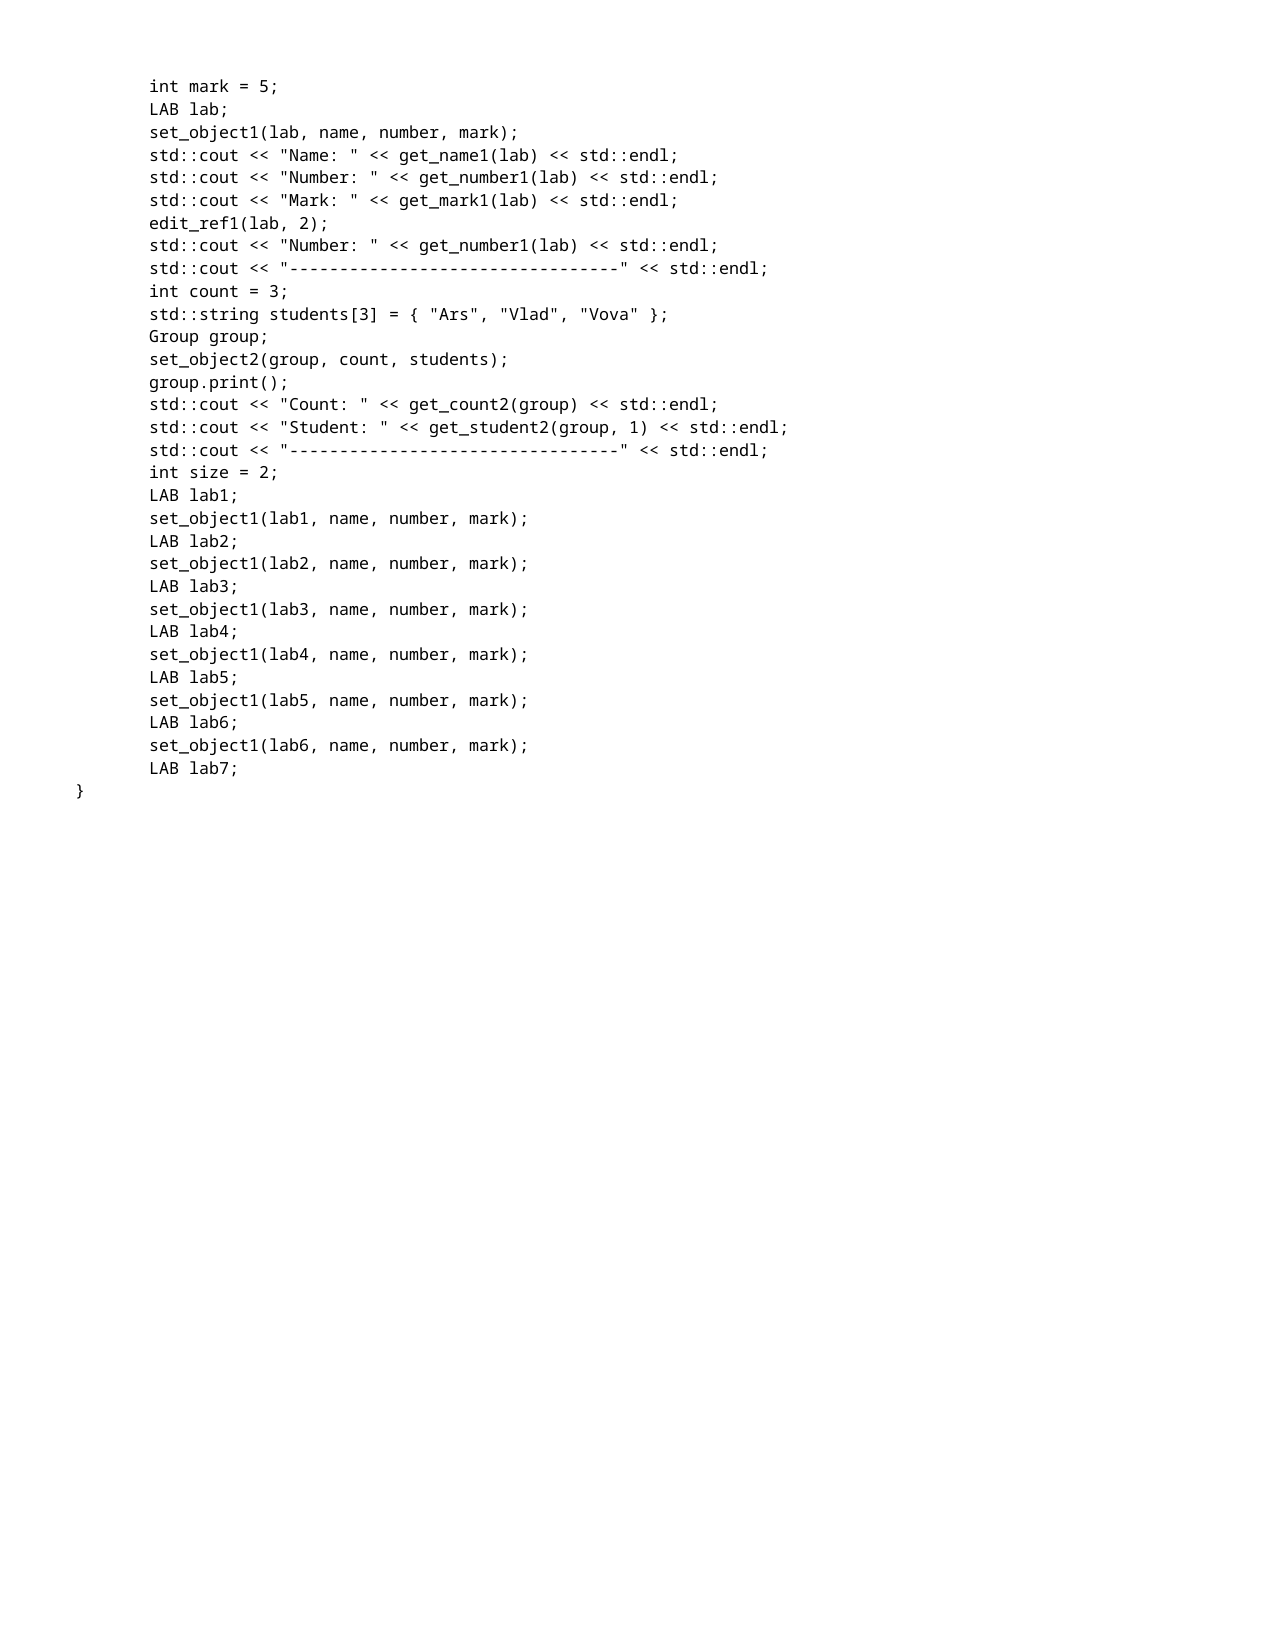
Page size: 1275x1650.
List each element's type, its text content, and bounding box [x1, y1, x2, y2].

text int size = 2; [75, 461, 1200, 484]
text Group group; [75, 325, 1200, 347]
text set_object1(lab5, name, number, mark); [75, 688, 1200, 711]
text set_object2(group, count, students); [75, 347, 1200, 370]
text LAB lab4; [75, 620, 1200, 643]
text set_object1(lab1, name, number, mark); [75, 506, 1200, 529]
text set_object1(lab3, name, number, mark); [75, 597, 1200, 620]
text std::cout << "Number: " << get_number1(lab) << std::endl; [75, 234, 1200, 257]
text std::cout << "Student: " << get_student2(group, 1) << std::endl; [75, 416, 1200, 438]
text set_object1(lab, name, number, mark); [75, 120, 1200, 143]
text std::cout << "Number: " << get_number1(lab) << std::endl; [75, 166, 1200, 188]
text std::cout << "---------------------------------" << std::endl; [75, 257, 1200, 279]
text LAB lab3; [75, 574, 1200, 597]
text set_object1(lab2, name, number, mark); [75, 552, 1200, 574]
text std::cout << "Mark: " << get_mark1(lab) << std::endl; [75, 188, 1200, 211]
text std::cout << "Count: " << get_count2(group) << std::endl; [75, 393, 1200, 416]
text LAB lab2; [75, 529, 1200, 552]
text LAB lab; [75, 98, 1200, 120]
text std::cout << "Name: " << get_name1(lab) << std::endl; [75, 143, 1200, 166]
text edit_ref1(lab, 2); [75, 211, 1200, 234]
text LAB lab5; [75, 665, 1200, 688]
text group.print(); [75, 370, 1200, 393]
text LAB lab6; [75, 711, 1200, 733]
text } [75, 779, 1200, 802]
text LAB lab1; [75, 484, 1200, 506]
text set_object1(lab6, name, number, mark); [75, 733, 1200, 756]
text set_object1(lab4, name, number, mark); [75, 643, 1200, 665]
text LAB lab7; [75, 756, 1200, 779]
text std::cout << "---------------------------------" << std::endl; [75, 438, 1200, 461]
text int mark = 5; [75, 75, 1200, 98]
text int count = 3; [75, 279, 1200, 302]
text std::string students[3] = { "Ars", "Vlad", "Vova" }; [75, 302, 1200, 325]
